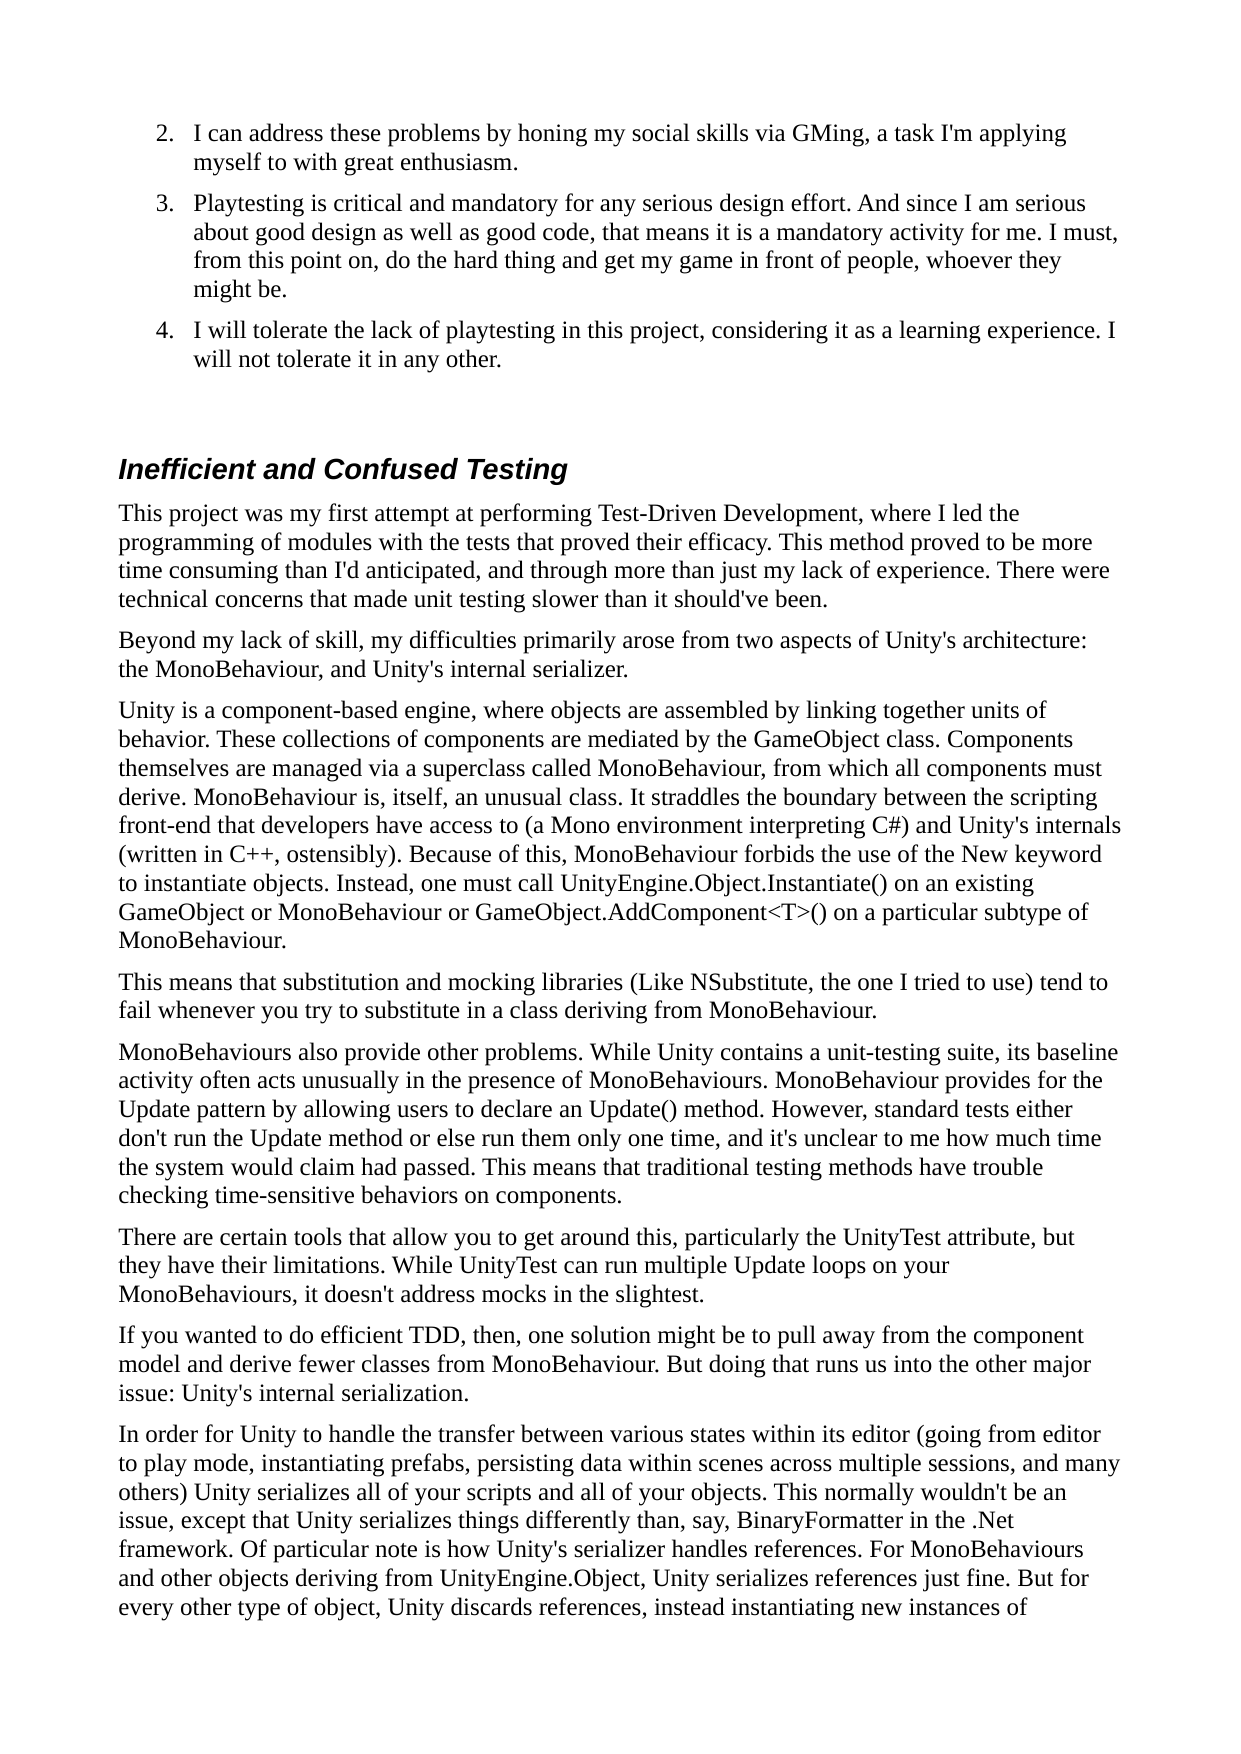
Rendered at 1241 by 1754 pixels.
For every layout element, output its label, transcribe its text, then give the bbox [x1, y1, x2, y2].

text This means that substitution and mocking libraries (Like NSubstitute, the one I tried to use) tend to fail whenever you try to substitute in a class deriving from MonoBehaviour. [118, 967, 1122, 1024]
list I can address these problems by honing my social skills via GMing, a task I'm applying myself to with great enthusiasm. [156, 118, 1122, 176]
list I will tolerate the lack of playtesting in this project, considering it as a learning experience. I will not tolerate it in any other. [156, 316, 1122, 373]
text Unity is a component-based engine, where objects are assembled by linking together units of behavior. These collections of components are mediated by the GameObject class. Components themselves are managed via a superclass called MonoBehaviour, from which all components must derive. MonoBehaviour is, itself, an unusual class. It straddles the boundary between the scripting front-end that developers have access to (a Mono environment interpreting C#) and Unity's internals (written in C++, ostensibly). Because of this, MonoBehaviour forbids the use of the New keyword to instantiate objects. Instead, one must call UnityEngine.Object.Instantiate() on an existing GameObject or MonoBehaviour or GameObject.AddComponent<T>() on a particular subtype of MonoBehaviour. [118, 695, 1122, 954]
text In order for Unity to handle the transfer between various states within its editor (going from editor to play mode, instantiating prefabs, persisting data within scenes across multiple sessions, and many others) Unity serializes all of your scripts and all of your objects. This normally wouldn't be an issue, except that Unity serializes things differently than, say, BinaryFormatter in the .Net framework. Of particular note is how Unity's serializer handles references. For MonoBehaviours and other objects deriving from UnityEngine.Object, Unity serializes references just fine. But for every other type of object, Unity discards references, instead instantiating new instances of [118, 1419, 1122, 1620]
subtitle Inefficient and Confused Testing [118, 452, 1122, 485]
text Beyond my lack of skill, my difficulties primarily arose from two aspects of Unity's architecture: the MonoBehaviour, and Unity's internal serializer. [118, 625, 1122, 683]
text This project was my first attempt at performing Test-Driven Development, where I led the programming of modules with the tests that proved their efficacy. This method proved to be more time consuming than I'd anticipated, and through more than just my lack of experience. There were technical concerns that made unit testing slower than it should've been. [118, 498, 1122, 613]
text There are certain tools that allow you to get around this, particularly the UnityTest attribute, but they have their limitations. While UnityTest can run multiple Update loops on your MonoBehaviours, it doesn't address mocks in the slightest. [118, 1222, 1122, 1308]
text If you wanted to do efficient TDD, then, one solution might be to pull away from the component model and derive fewer classes from MonoBehaviour. But doing that runs us into the other major issue: Unity's internal serialization. [118, 1320, 1122, 1407]
text MonoBehaviours also provide other problems. While Unity contains a unit-testing suite, its baseline activity often acts unusually in the presence of MonoBehaviours. MonoBehaviour provides for the Update pattern by allowing users to declare an Update() method. However, standard tests either don't run the Update method or else run them only one time, and it's unclear to me how much time the system would claim had passed. This means that traditional testing methods have trouble checking time-sensitive behaviors on components. [118, 1037, 1122, 1209]
list Playtesting is critical and mandatory for any serious design effort. And since I am serious about good design as well as good code, that means it is a mandatory activity for me. I must, from this point on, do the hard thing and get my game in front of people, whoever they might be. [156, 188, 1122, 303]
